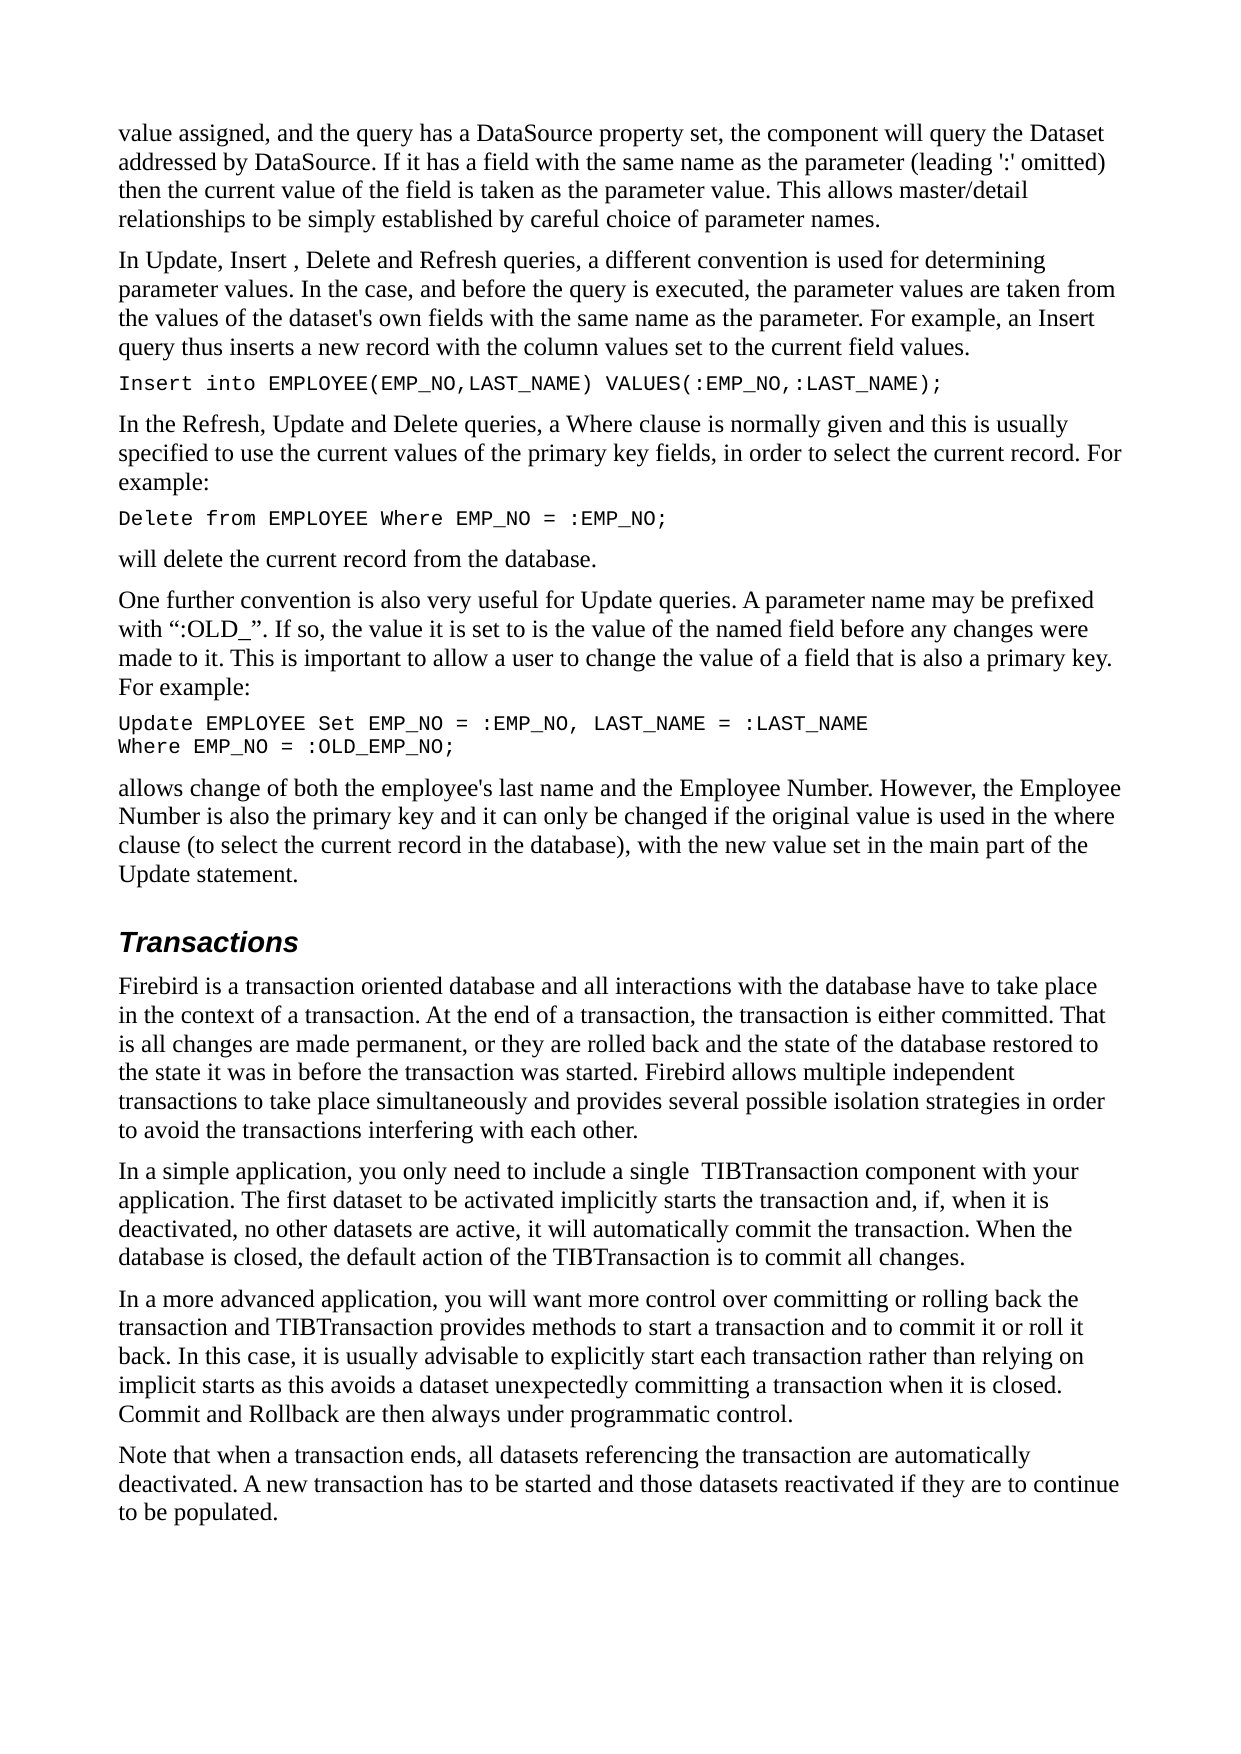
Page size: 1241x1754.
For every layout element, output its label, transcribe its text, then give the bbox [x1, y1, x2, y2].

text allows change of both the employee's last name and the Employee Number. However, the Employee Number is also the primary key and it can only be changed if the original value is used in the where clause (to select the current record in the database), with the new value set in the main part of the Update statement. [118, 773, 1122, 888]
text Update EMPLOYEE Set EMP_NO = :EMP_NO, LAST_NAME = :LAST_NAME Where EMP_NO = :OLD_EMP_NO; [118, 713, 1122, 760]
text Insert into EMPLOYEE(EMP_NO,LAST_NAME) VALUES(:EMP_NO,:LAST_NAME); [118, 373, 1122, 397]
text will delete the current record from the database. [118, 544, 1122, 573]
text Delete from EMPLOYEE Where EMP_NO = :EMP_NO; [118, 508, 1122, 532]
text Note that when a transaction ends, all datasets referencing the transaction are automatically deactivated. A new transaction has to be started and those datasets reactivated if they are to continue to be populated. [118, 1440, 1122, 1526]
text In Update, Insert , Delete and Refresh queries, a different convention is used for determining parameter values. In the case, and before the query is executed, the parameter values are taken from the values of the dataset's own fields with the same name as the parameter. For example, an Insert query thus inserts a new record with the column values set to the current field values. [118, 246, 1122, 361]
text Firebird is a transaction oriented database and all interactions with the database have to take place in the context of a transaction. At the end of a transaction, the transaction is either committed. That is all changes are made permanent, or they are rolled back and the state of the database restored to the state it was in before the transaction was started. Firebird allows multiple independent transactions to take place simultaneously and provides several possible isolation strategies in order to avoid the transactions interfering with each other. [118, 971, 1122, 1144]
text In a simple application, you only need to include a single TIBTransaction component with your application. The first dataset to be activated implicitly starts the transaction and, if, when it is deactivated, no other datasets are active, it will automatically commit the transaction. When the database is closed, the default action of the TIBTransaction is to commit all changes. [118, 1156, 1122, 1271]
text In the Refresh, Update and Delete queries, a Where clause is normally given and this is usually specified to use the current values of the primary key fields, in order to select the current record. For example: [118, 409, 1122, 496]
subtitle Transactions [118, 925, 1122, 959]
text One further convention is also very useful for Update queries. A parameter name may be prefixed with “:OLD_”. If so, the value it is set to is the value of the named field before any changes were made to it. This is important to allow a user to change the value of a field that is also a primary key. For example: [118, 585, 1122, 700]
text In a more advanced application, you will want more control over committing or rolling back the transaction and TIBTransaction provides methods to start a transaction and to commit it or roll it back. In this case, it is usually advisable to explicitly start each transaction rather than relying on implicit starts as this avoids a dataset unexpectedly committing a transaction when it is closed. Commit and Rollback are then always under programmatic control. [118, 1284, 1122, 1427]
text value assigned, and the query has a DataSource property set, the component will query the Dataset addressed by DataSource. If it has a field with the same name as the parameter (leading ':' omitted) then the current value of the field is taken as the parameter value. This allows master/detail relationships to be simply established by careful choice of parameter names. [118, 118, 1122, 233]
